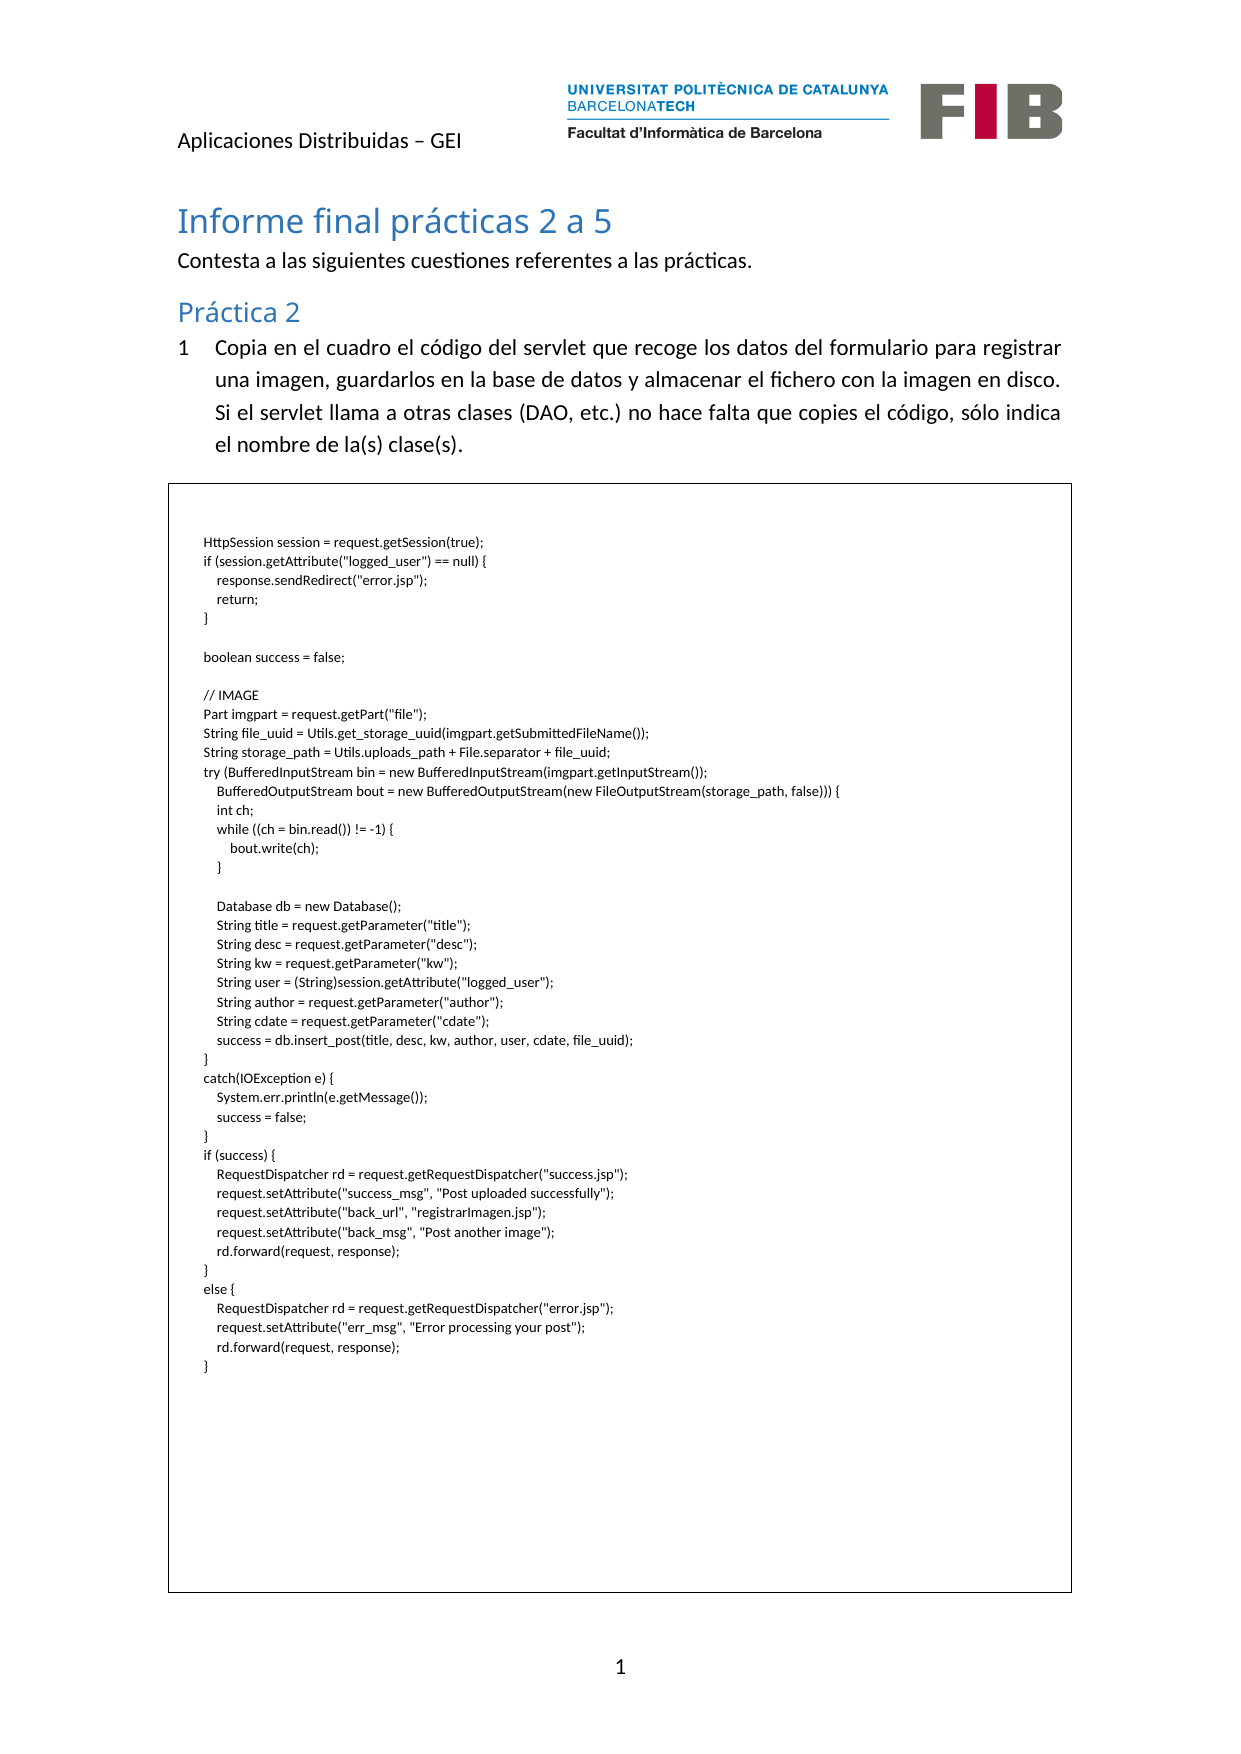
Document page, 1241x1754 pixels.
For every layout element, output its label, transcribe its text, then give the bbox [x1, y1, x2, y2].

text rd.forward(request, response); [169, 1335, 1071, 1354]
text } [169, 1047, 1071, 1066]
text int ch; [169, 798, 1071, 817]
text success = db.insert_post(title, desc, kw, author, user, cdate, file_uuid); [169, 1028, 1071, 1047]
text HttpSession session = request.getSession(true); [169, 530, 1071, 549]
text System.err.println(e.getMessage()); [169, 1086, 1071, 1105]
text Contesta a las siguientes cuestiones referentes a las prácticas. [177, 247, 1063, 275]
text RequestDispatcher rd = request.getRequestDispatcher("error.jsp"); [169, 1296, 1071, 1316]
text request.setAttribute("err_msg", "Error processing your post"); [169, 1316, 1071, 1335]
text RequestDispatcher rd = request.getRequestDispatcher("success.jsp"); [169, 1162, 1071, 1181]
list Copia en el cuadro el código del servlet que recoge los datos del formulario para registrar una imagen, guardarlos en la base de datos y almacenar el fichero con la imagen en disco. Si el servlet llama a otras clases (DAO, etc.) no hace falta que copies el código, sólo indica el nombre de la(s) clase(s). [177, 333, 1063, 458]
text response.sendRedirect("error.jsp"); [169, 568, 1071, 587]
text String storage_path = Utils.uploads_path + File.separator + file_uuid; [169, 741, 1071, 760]
text // IMAGE [169, 683, 1071, 702]
text Part imgpart = request.getPart("file"); [169, 702, 1071, 721]
text String title = request.getParameter("title"); [169, 913, 1071, 932]
text success = false; [169, 1105, 1071, 1124]
text Database db = new Database(); [169, 894, 1071, 913]
text } [169, 606, 1071, 627]
text if (success) { [169, 1143, 1071, 1162]
text boolean success = false; [169, 645, 1071, 666]
text String author = request.getParameter("author"); [169, 990, 1071, 1009]
text else { [169, 1277, 1071, 1296]
text } [169, 1354, 1071, 1375]
text return; [169, 587, 1071, 606]
text bout.write(ch); [169, 836, 1071, 856]
subtitle Práctica 2 [177, 293, 1063, 330]
text catch(IOException e) { [169, 1066, 1071, 1086]
text } [169, 1124, 1071, 1143]
text } [169, 1258, 1071, 1277]
subtitle Informe final prácticas 2 a 5 [177, 198, 1063, 243]
text request.setAttribute("back_url", "registrarImagen.jsp"); [169, 1201, 1071, 1220]
text BufferedOutputStream bout = new BufferedOutputStream(new FileOutputStream(storage_path, false))) { [169, 779, 1071, 798]
text request.setAttribute("back_msg", "Post another image"); [169, 1220, 1071, 1239]
text String file_uuid = Utils.get_storage_uuid(imgpart.getSubmittedFileName()); [169, 721, 1071, 741]
text String kw = request.getParameter("kw"); [169, 951, 1071, 971]
text request.setAttribute("success_msg", "Post uploaded successfully"); [169, 1181, 1071, 1201]
text rd.forward(request, response); [169, 1239, 1071, 1258]
text String user = (String)session.getAttribute("logged_user"); [169, 971, 1071, 990]
picture [565, 73, 1063, 149]
text String cdate = request.getParameter("cdate"); [169, 1009, 1071, 1028]
text } [169, 856, 1071, 877]
text if (session.getAttribute("logged_user") == null) { [169, 549, 1071, 568]
text try (BufferedInputStream bin = new BufferedInputStream(imgpart.getInputStream()); [169, 760, 1071, 779]
text String desc = request.getParameter("desc"); [169, 932, 1071, 951]
text while ((ch = bin.read()) != -1) { [169, 817, 1071, 836]
